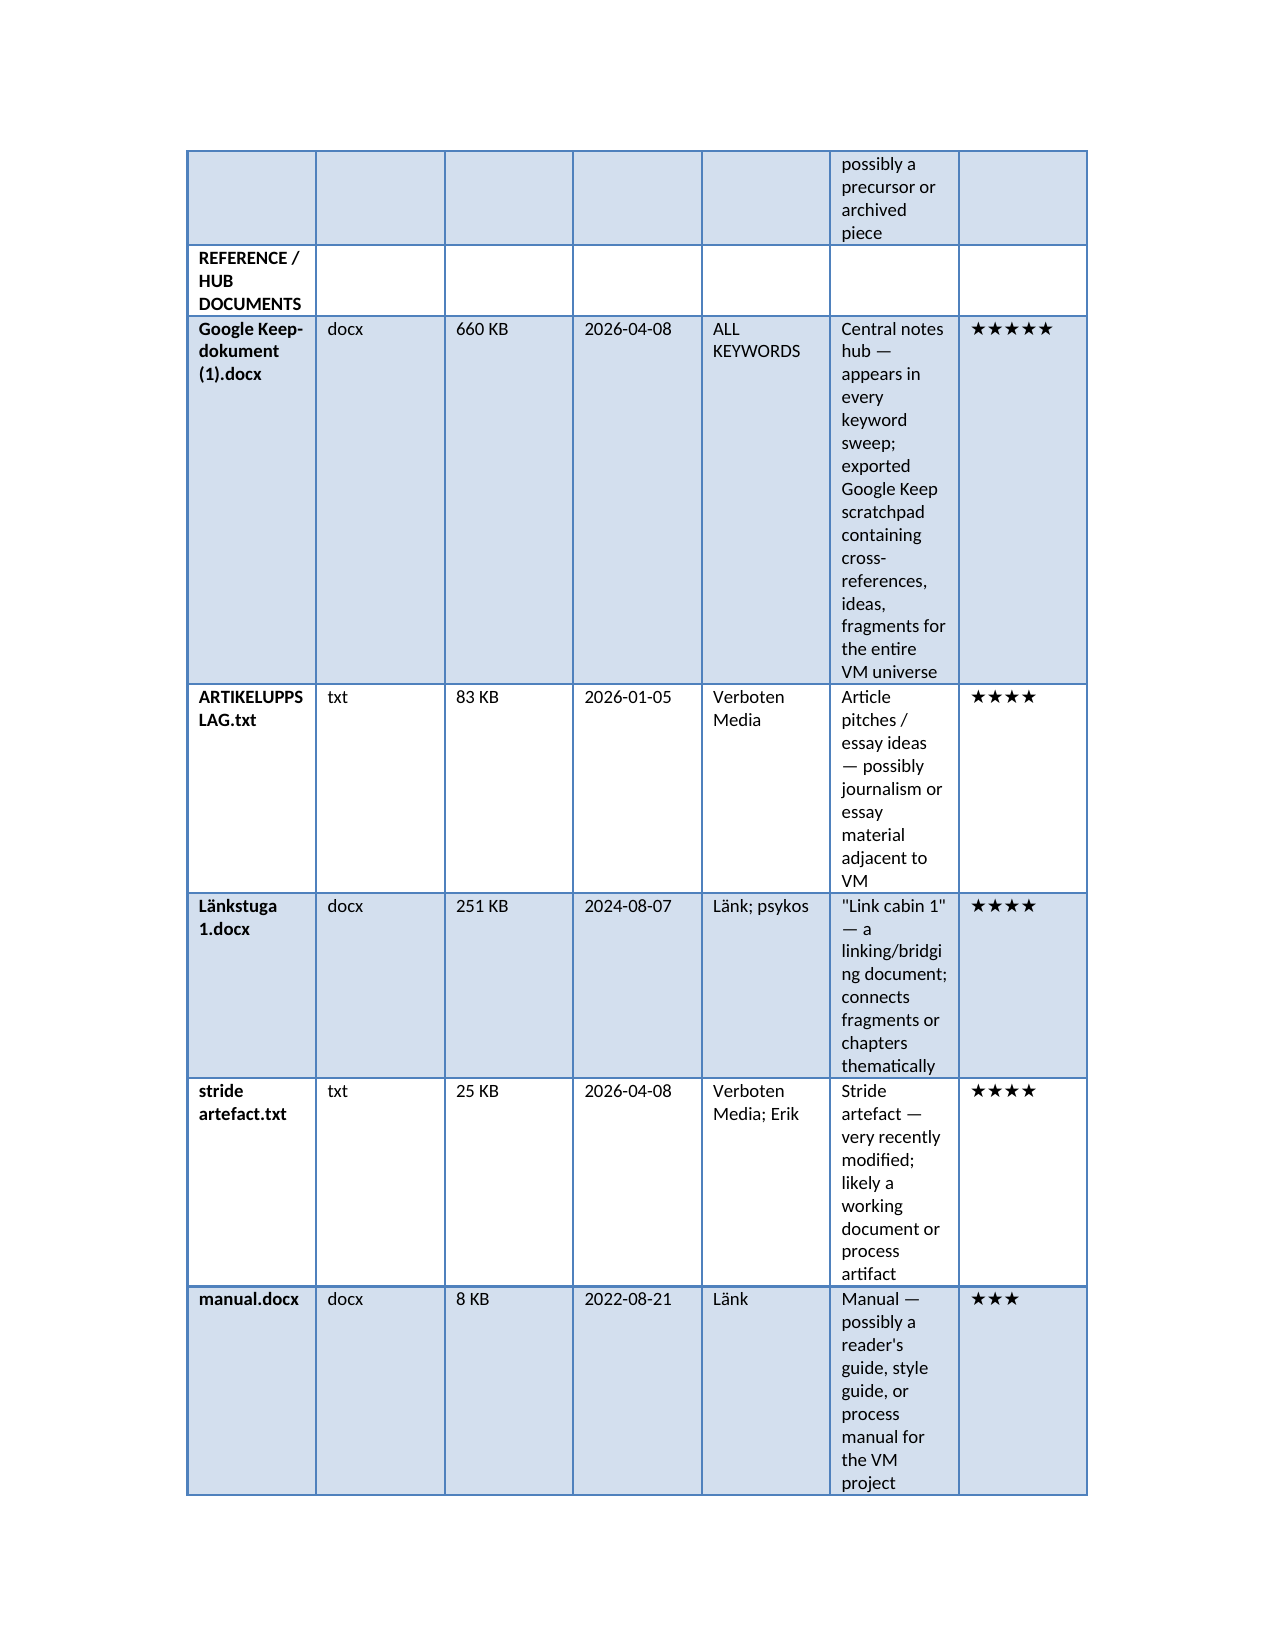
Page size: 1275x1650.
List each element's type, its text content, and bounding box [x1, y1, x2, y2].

table_cell [446, 246, 572, 314]
table_cell 83 KB [446, 685, 572, 892]
table_cell [574, 152, 701, 244]
table_cell ★★★★★ [960, 317, 1086, 683]
table_cell 2024-08-07 [574, 894, 701, 1077]
table_cell 25 KB [446, 1079, 572, 1285]
table_cell Länk; psykos [703, 894, 829, 1077]
table_cell txt [317, 685, 444, 892]
table_cell docx [317, 894, 444, 1077]
table_cell ★★★★ [960, 894, 1086, 1077]
table_cell docx [317, 317, 444, 683]
table_cell Verboten Media [703, 685, 829, 892]
table_cell Länkstuga 1.docx [189, 894, 315, 1077]
table_cell ★★★ [960, 1288, 1086, 1494]
table_cell 251 KB [446, 894, 572, 1077]
table_cell "Link cabin 1" — a linking/bridging document; connects fragments or chapters thematically [831, 894, 958, 1077]
table_cell 2022-08-21 [574, 1288, 701, 1494]
table_cell stride artefact.txt [189, 1079, 315, 1285]
table_cell txt [317, 1079, 444, 1285]
table_cell possibly a precursor or archived piece [831, 152, 958, 244]
table_cell [831, 246, 958, 314]
table_cell Länk [703, 1288, 829, 1494]
table_cell [960, 246, 1086, 314]
table_cell Manual — possibly a reader's guide, style guide, or process manual for the VM project [831, 1288, 958, 1494]
table_cell 660 KB [446, 317, 572, 683]
table_cell [317, 152, 444, 244]
table_cell [703, 246, 829, 314]
table_cell 2026-01-05 [574, 685, 701, 892]
table_cell Google Keep-dokument (1).docx [189, 317, 315, 683]
table_cell ARTIKELUPPSLAG.txt [189, 685, 315, 892]
table_cell Central notes hub — appears in every keyword sweep; exported Google Keep scratchpad containing cross-references, ideas, fragments for the entire VM universe [831, 317, 958, 683]
table_cell [446, 152, 572, 244]
table_cell [574, 246, 701, 314]
table_cell Verboten Media; Erik [703, 1079, 829, 1285]
table_cell ★★★★ [960, 685, 1086, 892]
table_cell manual.docx [189, 1288, 315, 1494]
table_cell ★★★★ [960, 1079, 1086, 1285]
table_cell [703, 152, 829, 244]
table_cell [317, 246, 444, 314]
table_cell REFERENCE / HUB DOCUMENTS [189, 246, 315, 314]
table_cell [189, 152, 315, 244]
table_cell Article pitches / essay ideas — possibly journalism or essay material adjacent to VM [831, 685, 958, 892]
table_cell 2026-04-08 [574, 1079, 701, 1285]
table_cell 2026-04-08 [574, 317, 701, 683]
table_cell ALL KEYWORDS [703, 317, 829, 683]
table_cell 8 KB [446, 1288, 572, 1494]
table_cell Stride artefact — very recently modified; likely a working document or process artifact [831, 1079, 958, 1285]
table_cell [960, 152, 1086, 244]
table_cell docx [317, 1288, 444, 1494]
